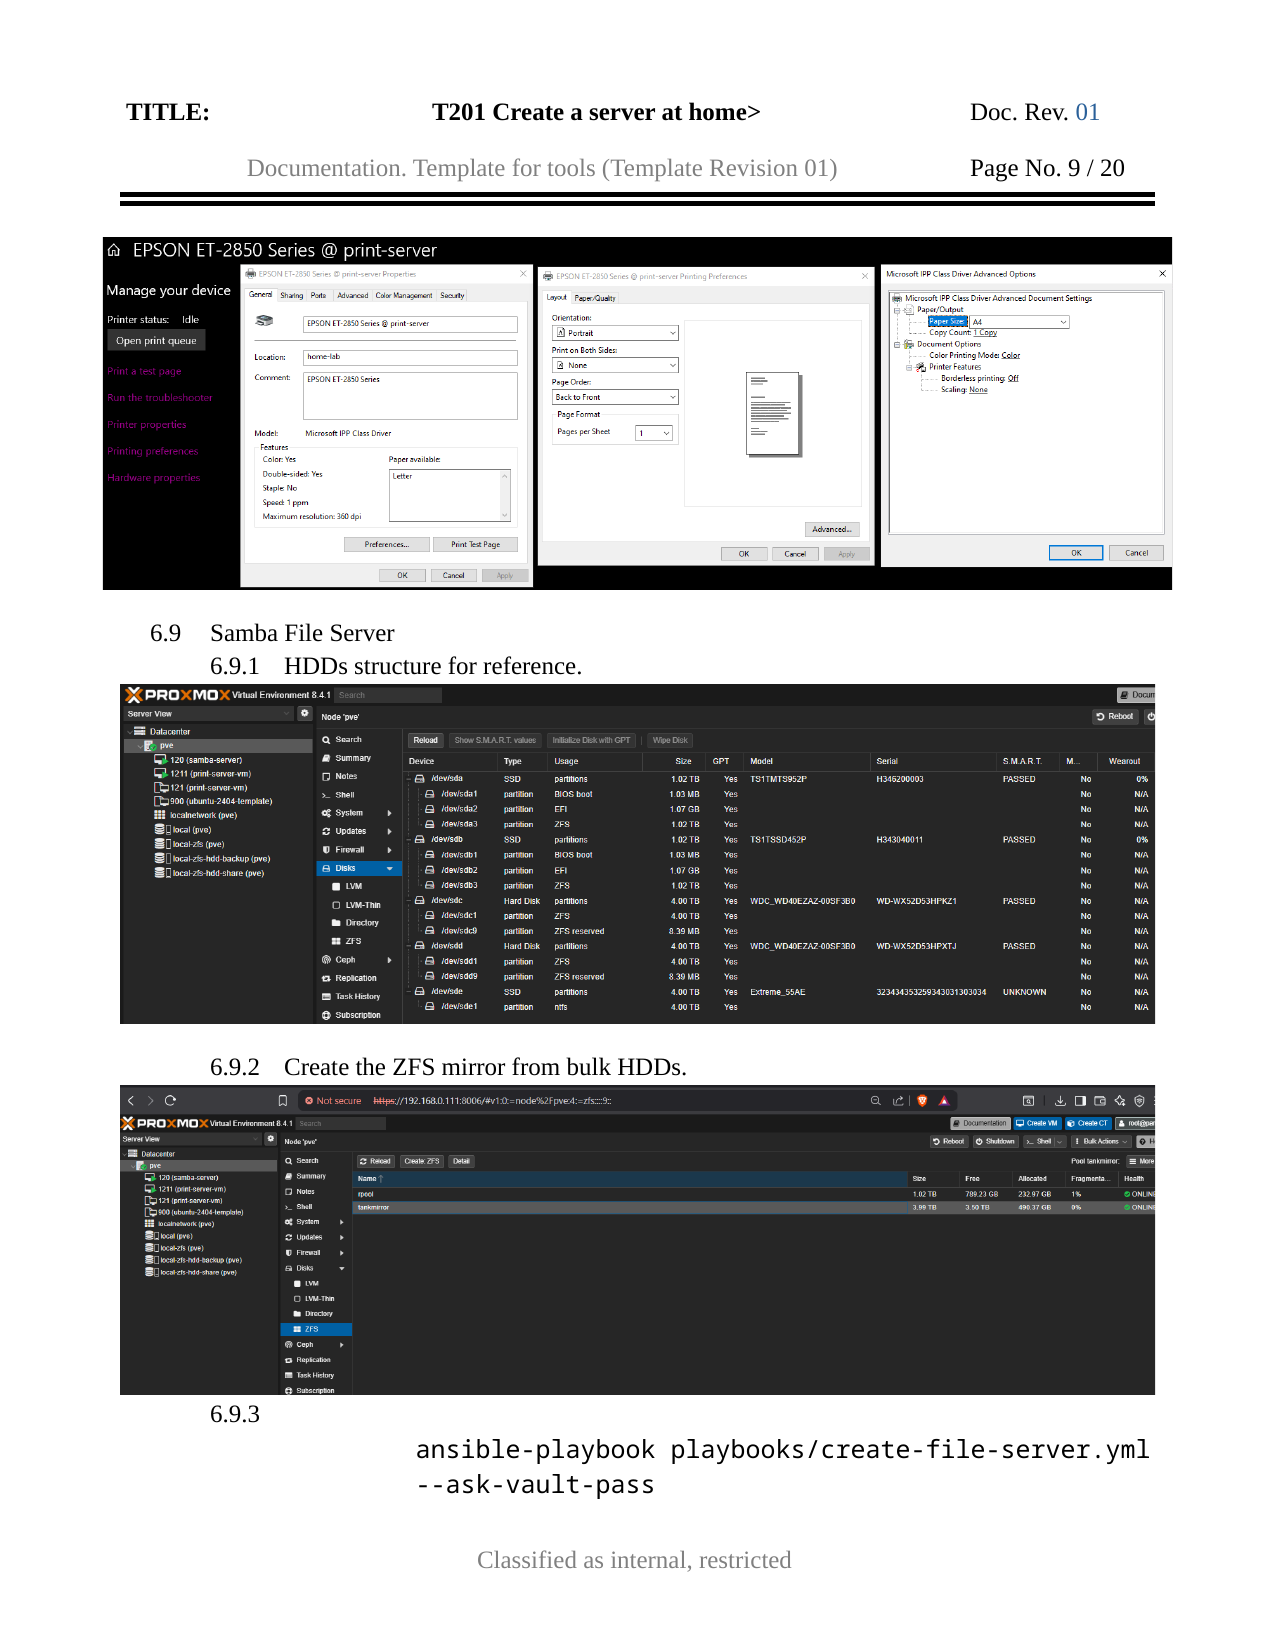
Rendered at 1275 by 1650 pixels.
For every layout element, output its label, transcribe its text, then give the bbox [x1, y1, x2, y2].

picture [120, 684, 1155, 1024]
picture [102, 237, 1173, 590]
subtitle HDDs structure for reference. [210, 651, 1155, 680]
text ansible-playbook playbooks/create-file-server.yml --ask-vault-pass [415, 1432, 1155, 1500]
subtitle Create the ZFS mirror from bulk HDDs. [210, 1052, 1155, 1081]
subtitle Samba File Server [120, 618, 1155, 647]
picture [120, 1085, 1155, 1395]
